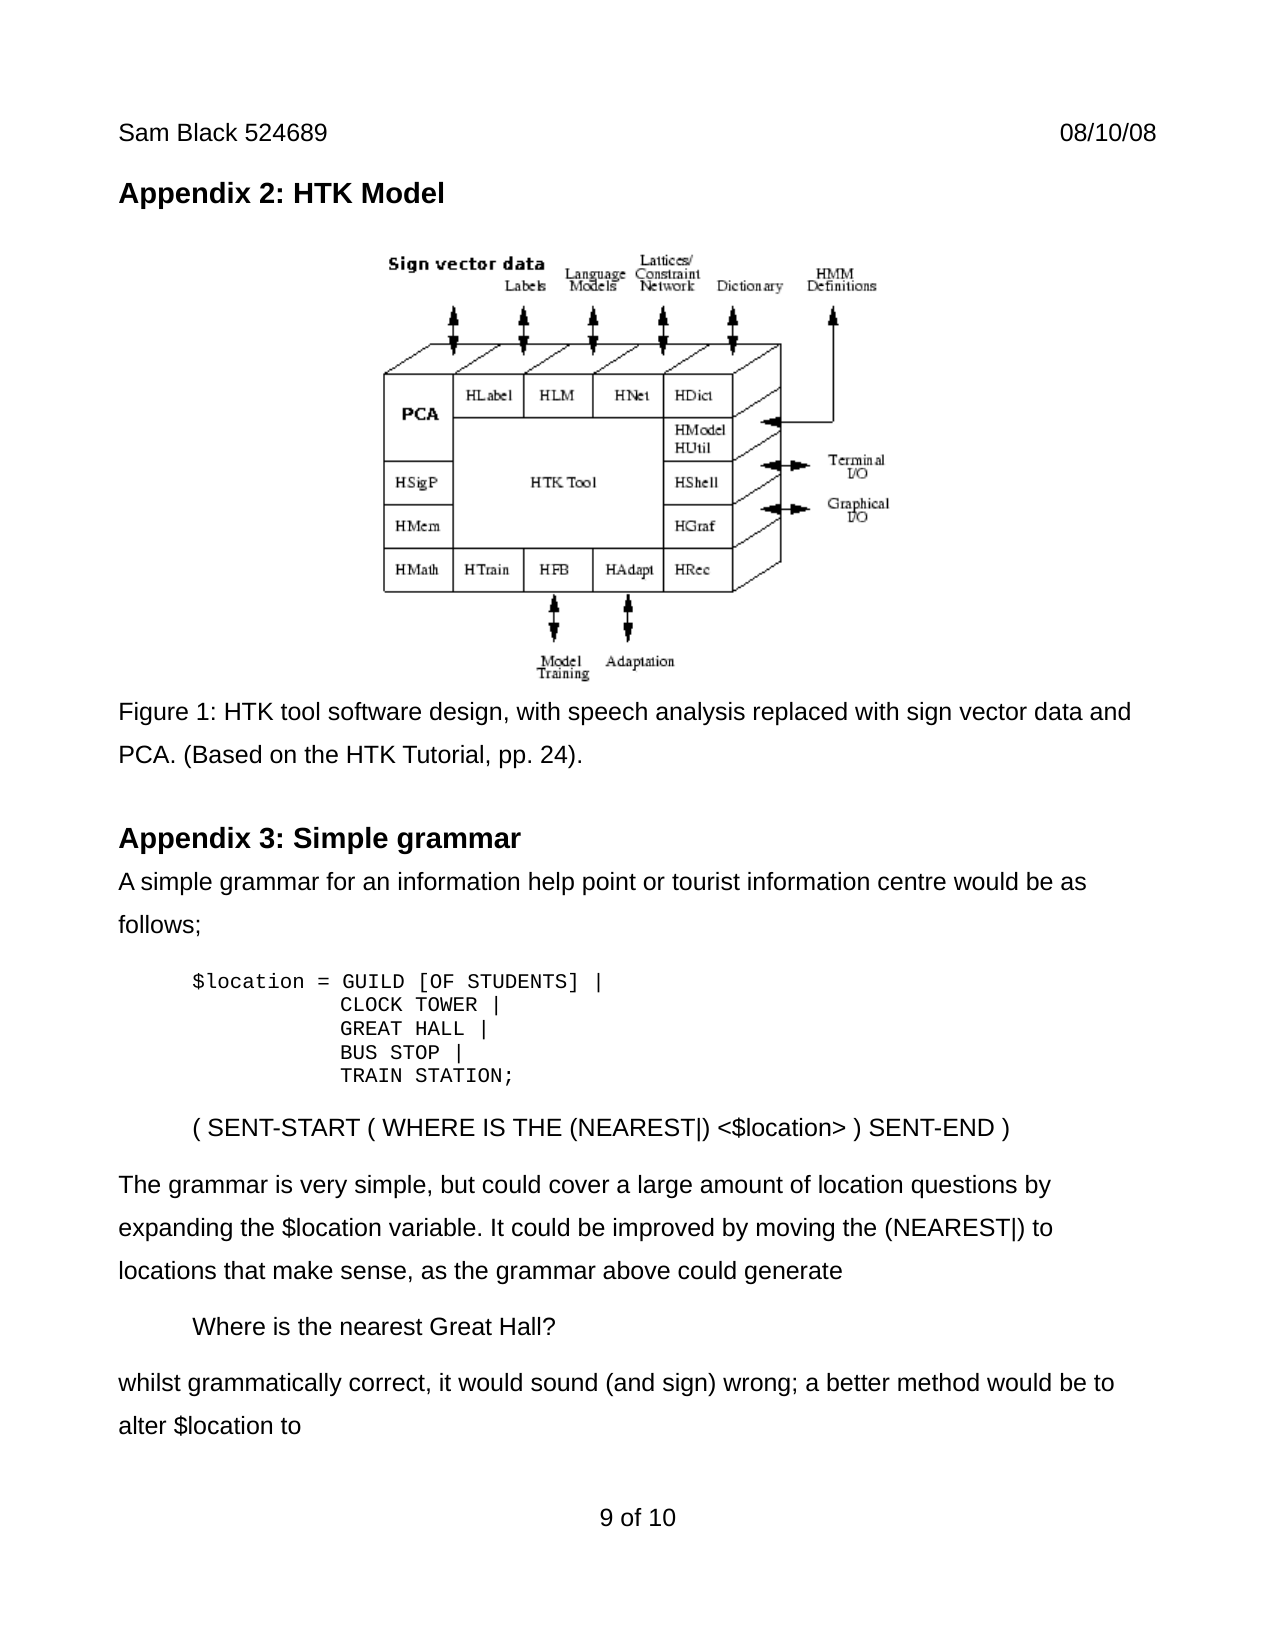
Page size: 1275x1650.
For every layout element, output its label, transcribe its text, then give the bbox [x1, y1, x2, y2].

text TRAIN STATION; [118, 1065, 1157, 1089]
text The grammar is very simple, but could cover a large amount of location questions by expanding the $location variable. It could be improved by moving the (NEAREST|) to locations that make sense, as the grammar above could generate [118, 1170, 1157, 1285]
text CLOCK TOWER | [118, 994, 1157, 1018]
text whilst grammatically correct, it would sound (and sign) wrong; a better method would be to alter $location to [118, 1368, 1157, 1439]
picture [379, 222, 896, 683]
subtitle Appendix 2: HTK Model [118, 176, 1157, 210]
text A simple grammar for an information help point or tourist information centre would be as follows; [118, 867, 1157, 939]
text GREAT HALL | [118, 1018, 1157, 1042]
text ( SENT-START ( WHERE IS THE (NEAREST|) <$location> ) SENT-END ) [118, 1113, 1157, 1141]
text Figure 1: HTK tool software design, with speech analysis replaced with sign vector data and PCA. (Based on the HTK Tutorial, pp. 24). [118, 222, 1157, 769]
subtitle Appendix 3: Simple grammar [118, 821, 1157, 854]
text BUS STOP | [118, 1042, 1157, 1065]
text $location = GUILD [OF STUDENTS] | [118, 966, 1157, 994]
text Where is the nearest Great Hall? [118, 1312, 1157, 1341]
